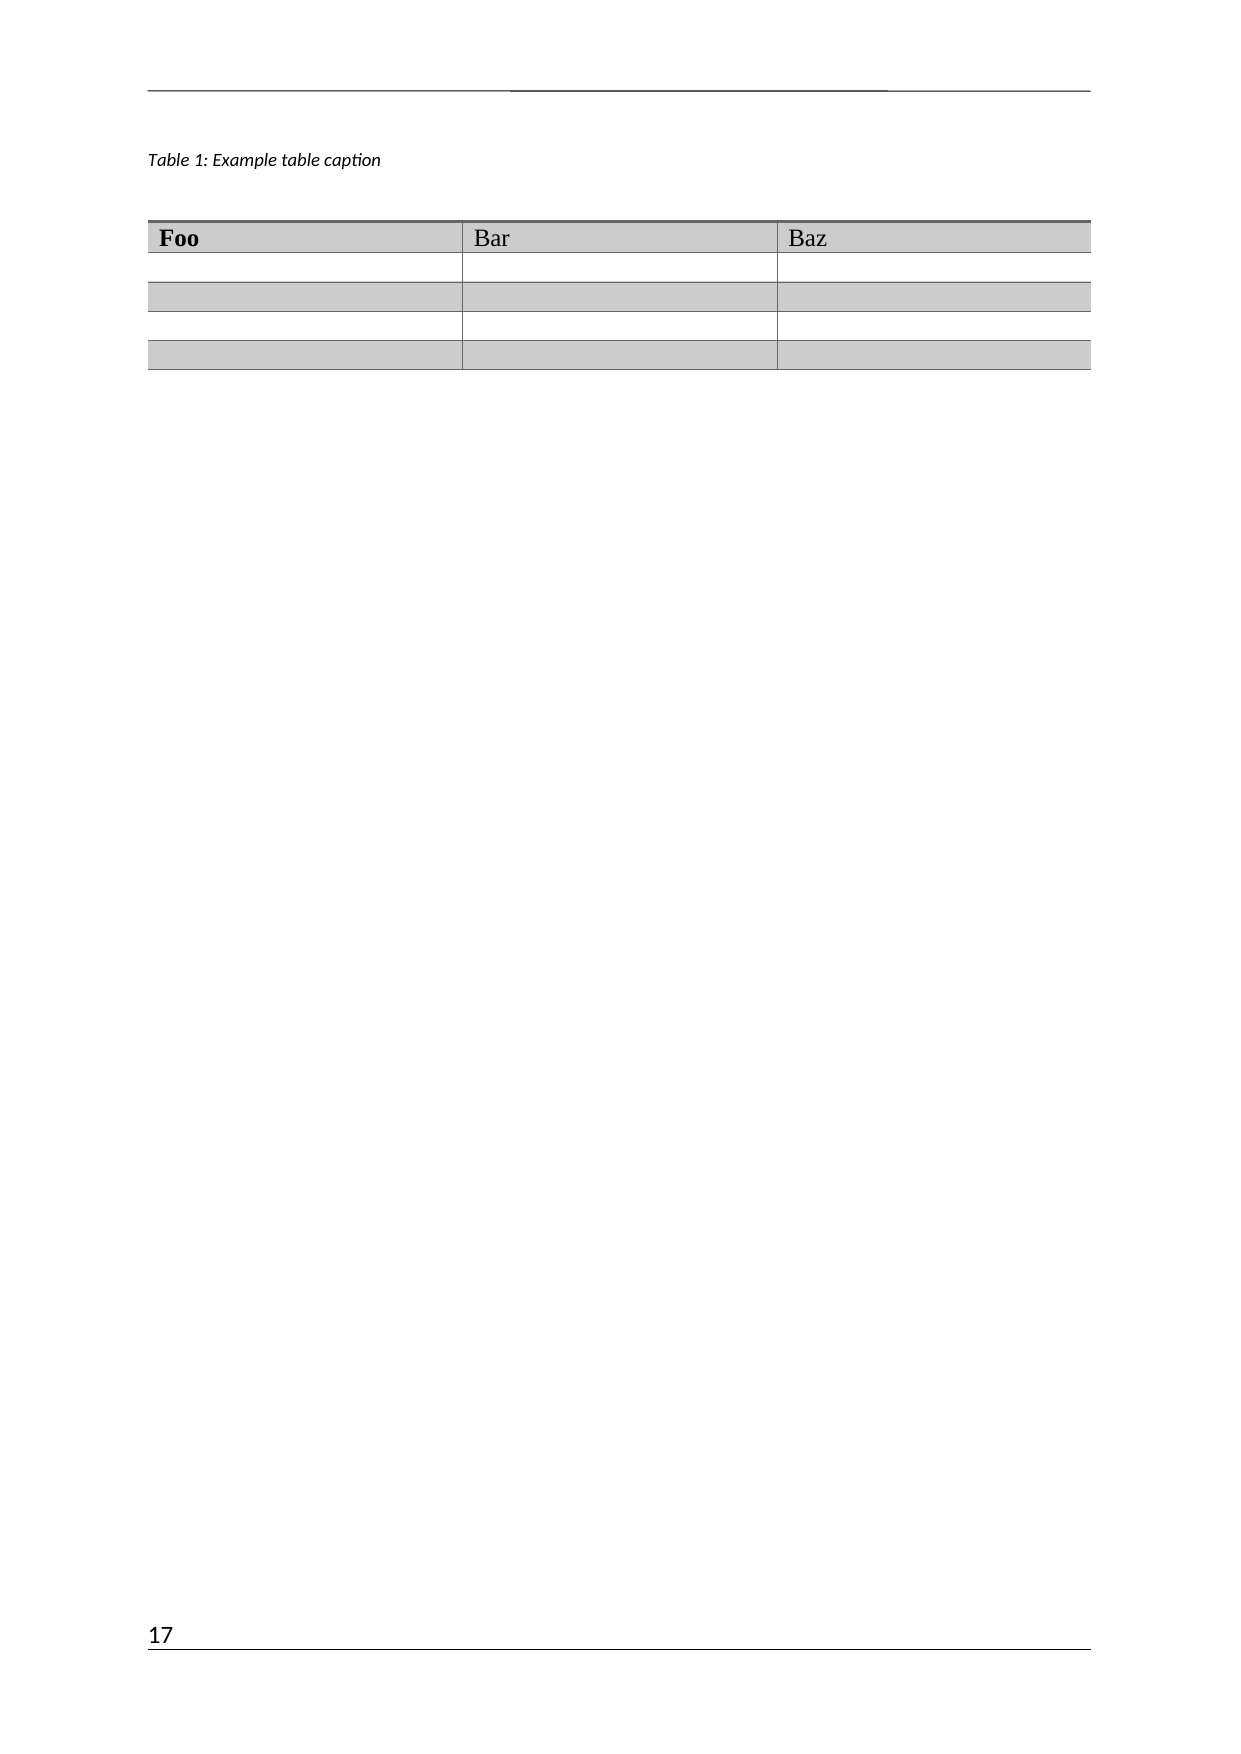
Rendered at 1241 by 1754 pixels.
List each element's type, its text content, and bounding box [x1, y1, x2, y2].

table_cell Bar [463, 223, 777, 252]
table_header [777, 191, 1091, 220]
table_cell [778, 341, 1091, 369]
table_header [148, 191, 462, 220]
table_cell [463, 283, 777, 311]
table_header [462, 191, 777, 220]
table_cell [463, 312, 777, 340]
table_cell [778, 253, 1091, 281]
table_cell Baz [778, 223, 1091, 252]
table_cell [148, 283, 462, 311]
table_cell [778, 283, 1091, 311]
table_cell [463, 341, 777, 369]
table_cell [778, 312, 1091, 340]
table_cell Foo [148, 223, 462, 252]
table_cell [148, 341, 462, 369]
table_cell [463, 253, 777, 281]
text Table 1: Example table caption [148, 148, 1092, 171]
table_cell [148, 253, 462, 281]
table_cell [148, 312, 462, 340]
